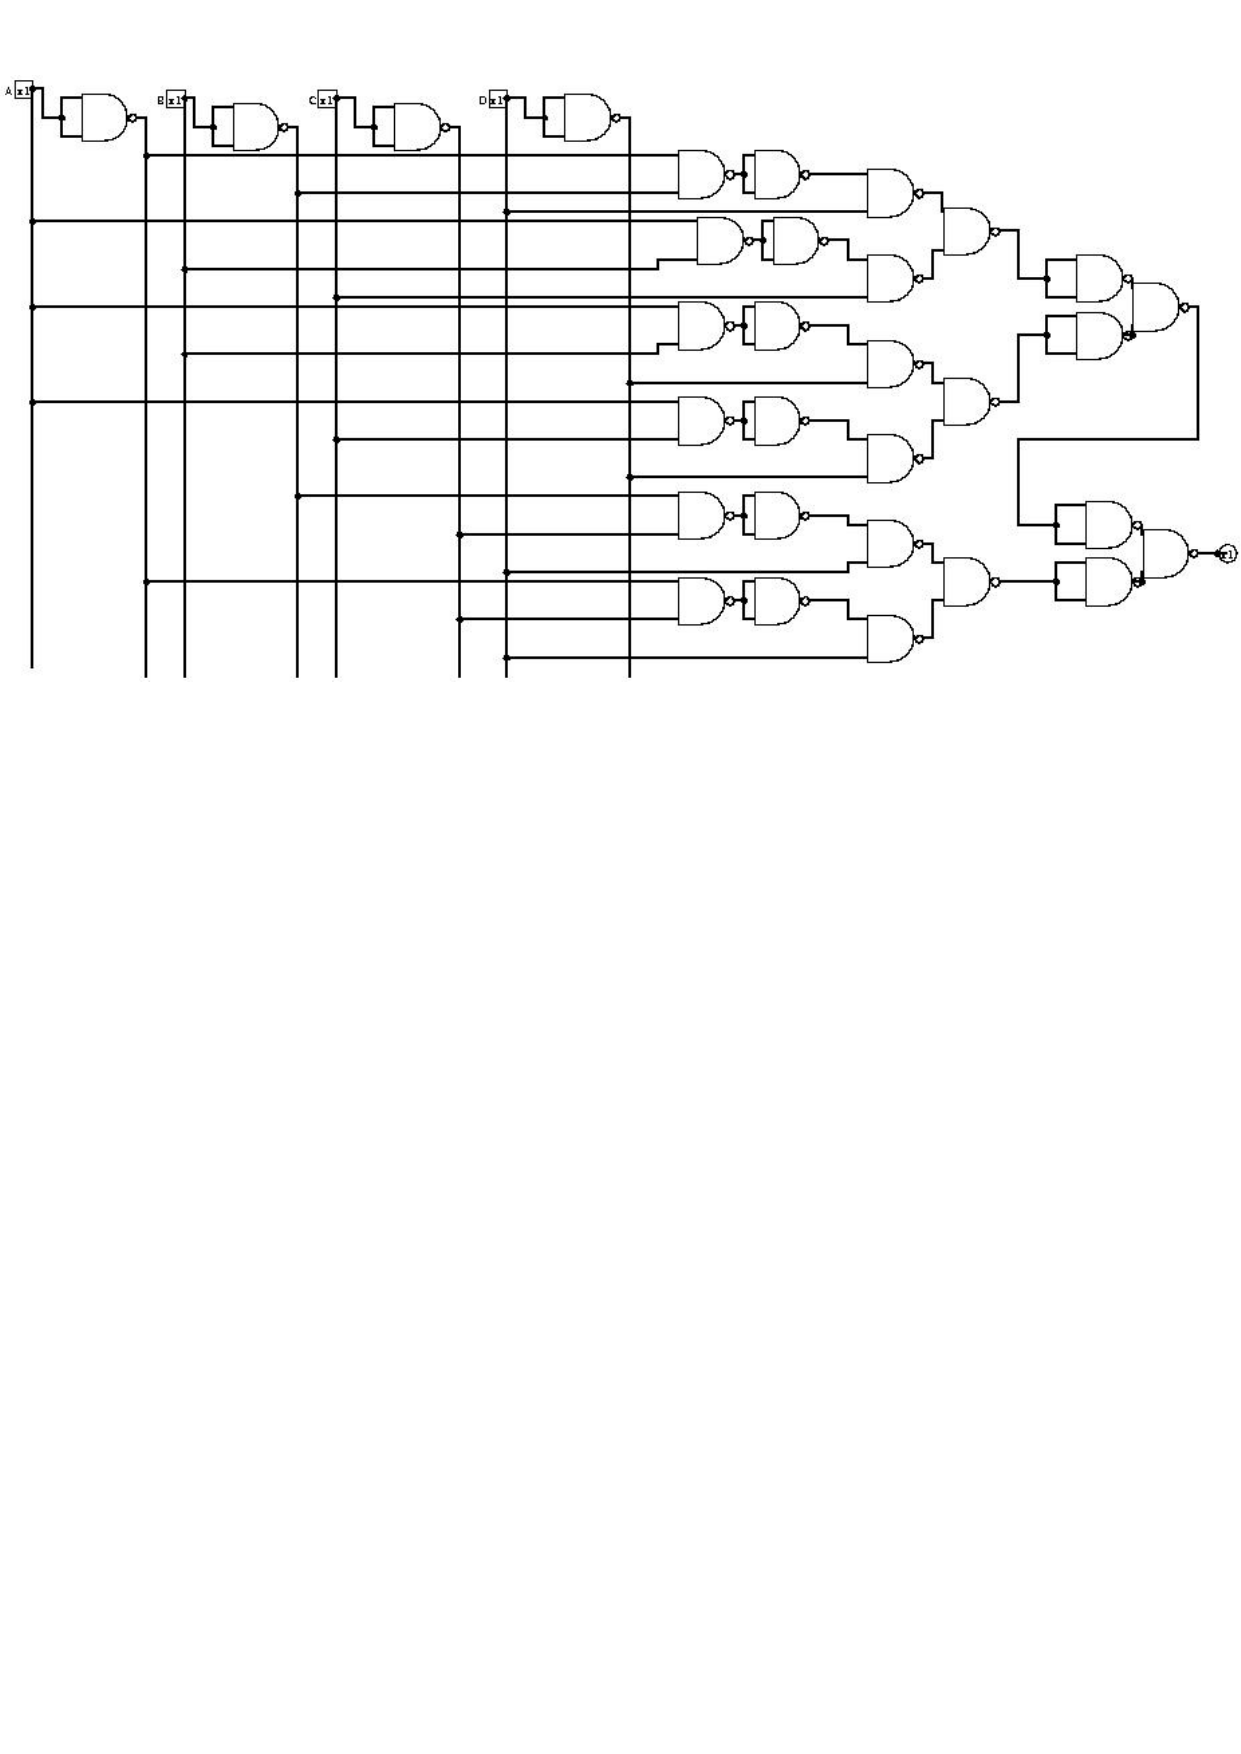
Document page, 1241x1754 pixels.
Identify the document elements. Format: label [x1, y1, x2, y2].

picture [0, 75, 1241, 682]
